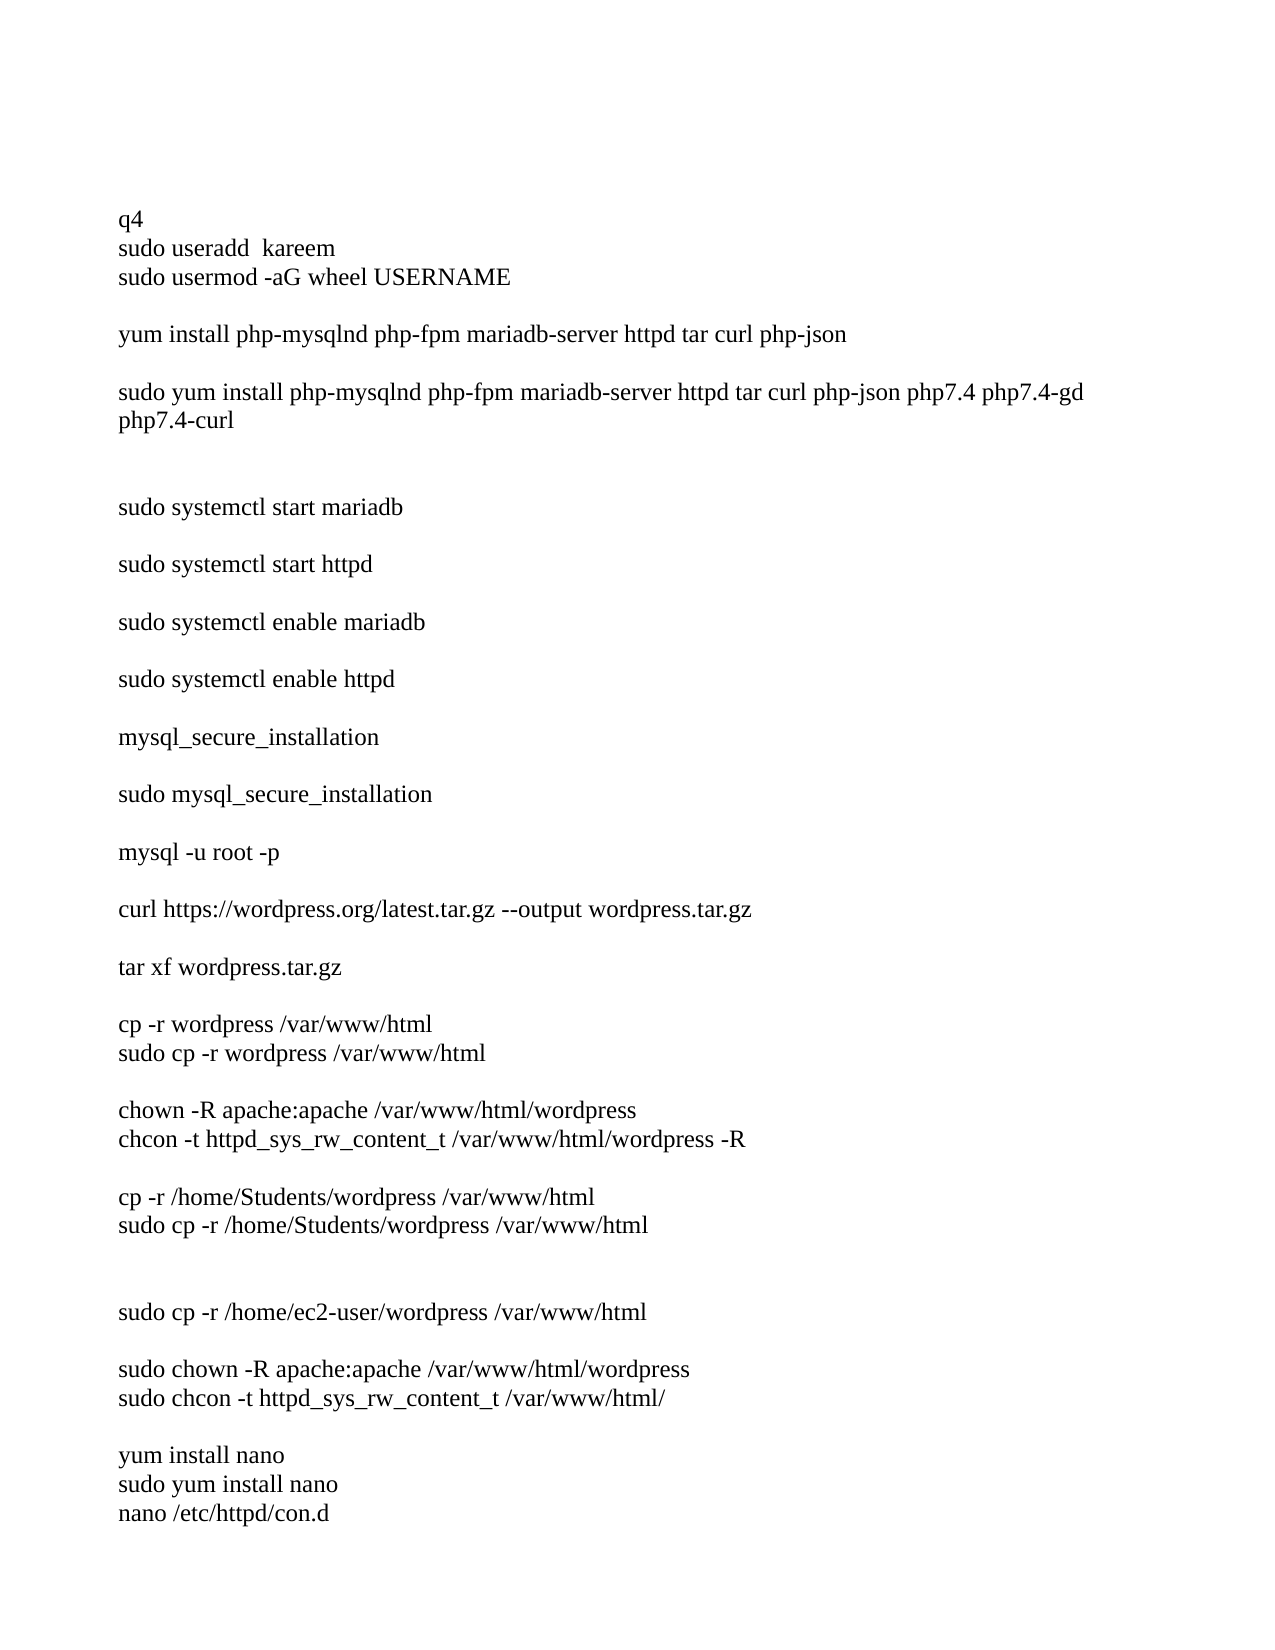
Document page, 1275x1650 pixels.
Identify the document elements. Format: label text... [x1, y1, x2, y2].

text curl https://wordpress.org/latest.tar.gz --output wordpress.tar.gz [118, 894, 1157, 923]
text cp -r wordpress /var/www/html [118, 1009, 1157, 1038]
text sudo yum install nano [118, 1469, 1157, 1498]
text sudo mysql_secure_installation [118, 779, 1157, 808]
text cp -r /home/Students/wordpress /var/www/html [118, 1182, 1157, 1211]
text sudo chcon -t httpd_sys_rw_content_t /var/www/html/ [118, 1383, 1157, 1412]
text yum install php-mysqlnd php-fpm mariadb-server httpd tar curl php-json [118, 319, 1157, 348]
text sudo useradd kareem [118, 233, 1157, 262]
text yum install nano [118, 1441, 1157, 1469]
text tar xf wordpress.tar.gz [118, 952, 1157, 981]
text mysql -u root -p [118, 837, 1157, 866]
text sudo chown -R apache:apache /var/www/html/wordpress [118, 1354, 1157, 1383]
text chcon -t httpd_sys_rw_content_t /var/www/html/wordpress -R [118, 1124, 1157, 1153]
text sudo systemctl enable mariadb [118, 607, 1157, 636]
text sudo yum install php-mysqlnd php-fpm mariadb-server httpd tar curl php-json php7.4 php7.4-gd php7.4-curl [118, 377, 1157, 434]
text sudo cp -r wordpress /var/www/html [118, 1038, 1157, 1067]
text sudo systemctl start httpd [118, 549, 1157, 578]
text nano /etc/httpd/con.d [118, 1498, 1157, 1527]
text sudo systemctl start mariadb [118, 492, 1157, 521]
text q4 [118, 204, 1157, 233]
text sudo systemctl enable httpd [118, 664, 1157, 693]
text chown -R apache:apache /var/www/html/wordpress [118, 1096, 1157, 1124]
text sudo usermod -aG wheel USERNAME [118, 262, 1157, 291]
text mysql_secure_installation [118, 722, 1157, 751]
text sudo cp -r /home/Students/wordpress /var/www/html [118, 1211, 1157, 1239]
text sudo cp -r /home/ec2-user/wordpress /var/www/html [118, 1297, 1157, 1326]
